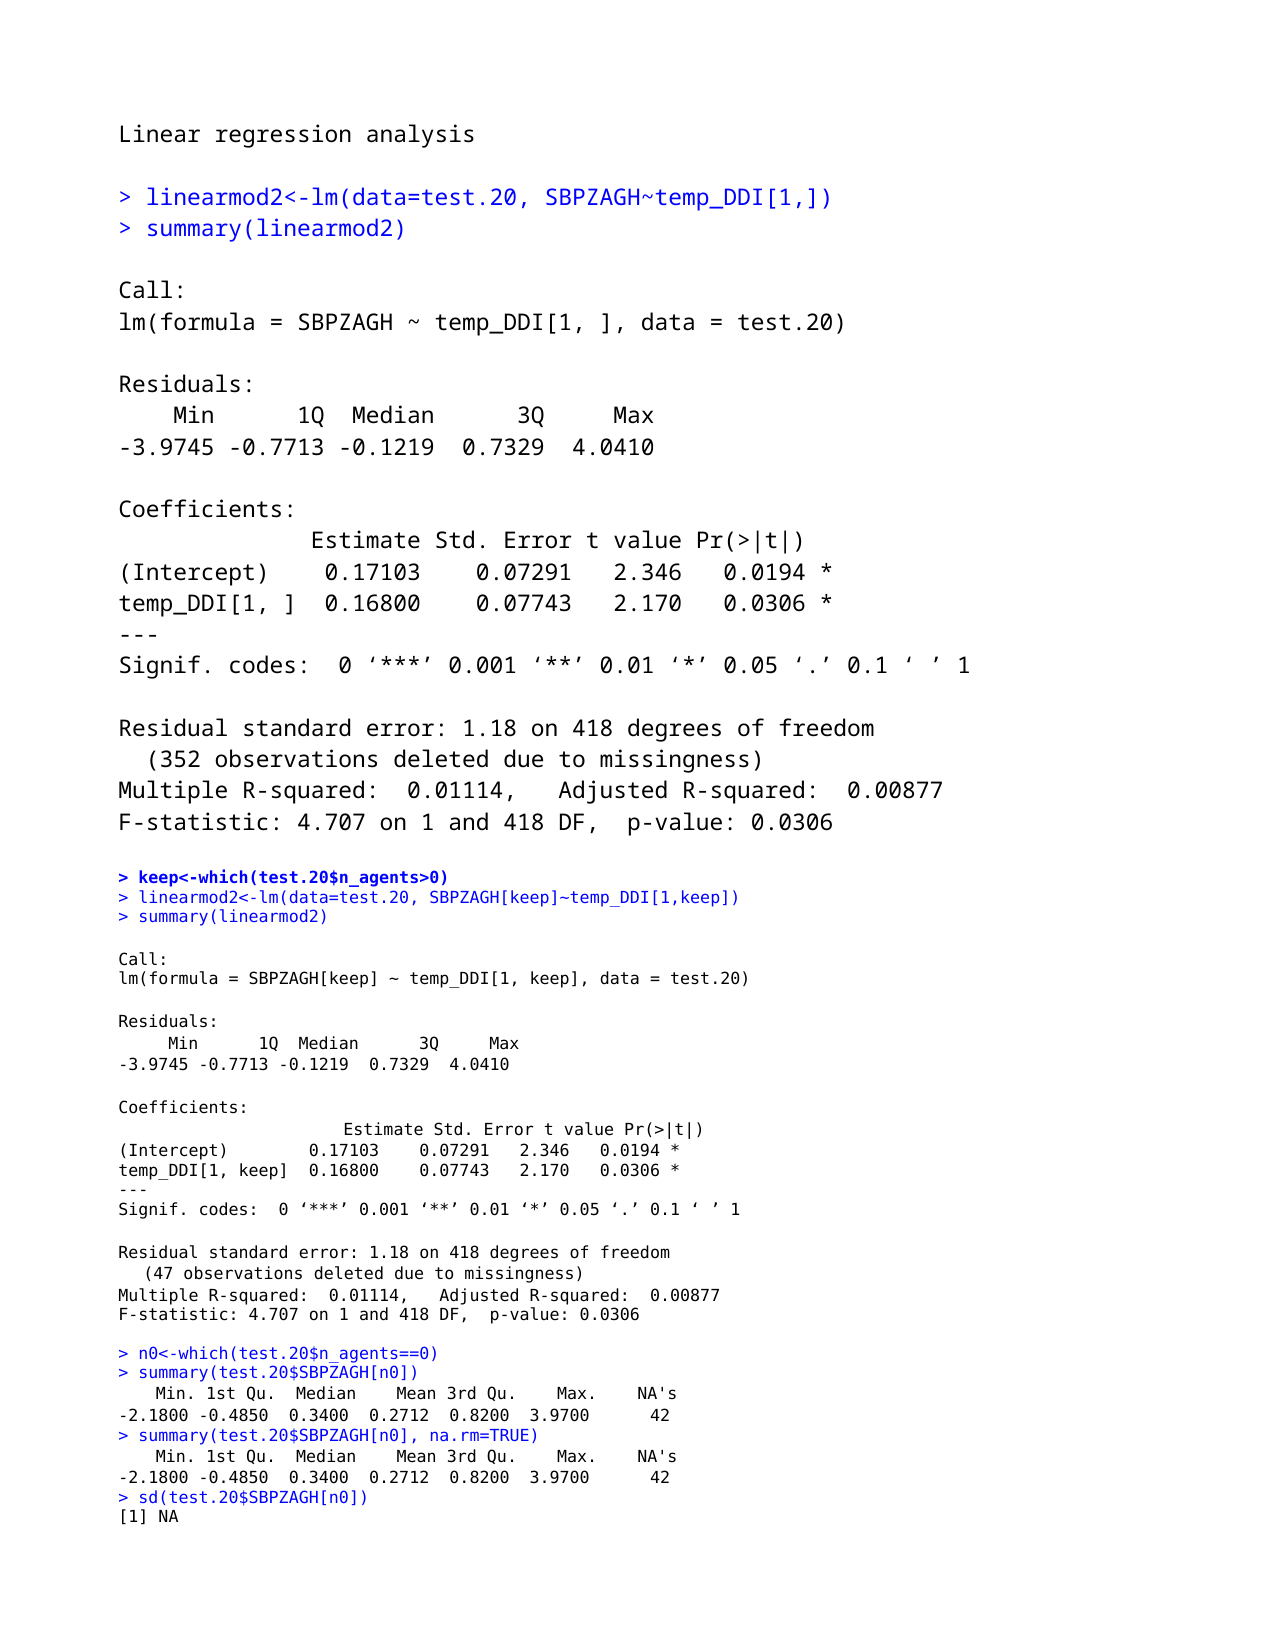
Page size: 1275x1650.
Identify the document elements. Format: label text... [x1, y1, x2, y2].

text temp_DDI[1, keep] 0.16800 0.07743 2.170 0.0306 * [118, 1161, 1157, 1180]
text (Intercept) 0.17103 0.07291 2.346 0.0194 * [118, 1141, 1157, 1161]
text Residuals: [118, 368, 1157, 399]
text > summary(linearmod2) [118, 212, 1157, 243]
text lm(formula = SBPZAGH ~ temp_DDI[1, ], data = test.20) [118, 306, 1157, 337]
text Multiple R-squared: 0.01114, Adjusted R-squared: 0.00877 [118, 1286, 1157, 1305]
text -3.9745 -0.7713 -0.1219 0.7329 4.0410 [118, 431, 1157, 462]
text Linear regression analysis [118, 118, 1157, 149]
text Min 1Q Median 3Q Max [118, 1032, 1157, 1055]
text > keep<-which(test.20$n_agents>0) [118, 868, 1157, 887]
text Min. 1st Qu. Median Mean 3rd Qu. Max. NA's [118, 1445, 1157, 1468]
text --- [118, 1180, 1157, 1199]
text > summary(test.20$SBPZAGH[n0], na.rm=TRUE) [118, 1425, 1157, 1445]
text Min. 1st Qu. Median Mean 3rd Qu. Max. NA's [118, 1382, 1157, 1406]
text --- [118, 618, 1157, 649]
text Signif. codes: 0 ‘***’ 0.001 ‘**’ 0.01 ‘*’ 0.05 ‘.’ 0.1 ‘ ’ 1 [118, 1199, 1157, 1219]
text temp_DDI[1, ] 0.16800 0.07743 2.170 0.0306 * [118, 587, 1157, 618]
text Multiple R-squared: 0.01114, Adjusted R-squared: 0.00877 [118, 774, 1157, 806]
text (Intercept) 0.17103 0.07291 2.346 0.0194 * [118, 556, 1157, 587]
text [1] NA [118, 1507, 1157, 1527]
text (47 observations deleted due to missingness) [118, 1262, 1157, 1286]
text Residual standard error: 1.18 on 418 degrees of freedom [118, 712, 1157, 743]
text -3.9745 -0.7713 -0.1219 0.7329 4.0410 [118, 1055, 1157, 1075]
text Residuals: [118, 1012, 1157, 1032]
text Residual standard error: 1.18 on 418 degrees of freedom [118, 1242, 1157, 1262]
text > n0<-which(test.20$n_agents==0) [118, 1344, 1157, 1363]
text Min 1Q Median 3Q Max [118, 399, 1157, 431]
text > linearmod2<-lm(data=test.20, SBPZAGH~temp_DDI[1,]) [118, 181, 1157, 212]
text Estimate Std. Error t value Pr(>|t|) [118, 1118, 1157, 1141]
text -2.1800 -0.4850 0.3400 0.2712 0.8200 3.9700 42 [118, 1468, 1157, 1488]
text F-statistic: 4.707 on 1 and 418 DF, p-value: 0.0306 [118, 806, 1157, 837]
text -2.1800 -0.4850 0.3400 0.2712 0.8200 3.9700 42 [118, 1406, 1157, 1425]
text > linearmod2<-lm(data=test.20, SBPZAGH[keep]~temp_DDI[1,keep]) [118, 887, 1157, 907]
text Coefficients: [118, 493, 1157, 524]
text Call: [118, 950, 1157, 969]
text > summary(test.20$SBPZAGH[n0]) [118, 1363, 1157, 1382]
text (352 observations deleted due to missingness) [118, 743, 1157, 774]
text lm(formula = SBPZAGH[keep] ~ temp_DDI[1, keep], data = test.20) [118, 969, 1157, 989]
text > summary(linearmod2) [118, 907, 1157, 926]
text Signif. codes: 0 ‘***’ 0.001 ‘**’ 0.01 ‘*’ 0.05 ‘.’ 0.1 ‘ ’ 1 [118, 649, 1157, 681]
text Estimate Std. Error t value Pr(>|t|) [118, 524, 1157, 556]
text Coefficients: [118, 1098, 1157, 1118]
text Call: [118, 274, 1157, 306]
text > sd(test.20$SBPZAGH[n0]) [118, 1488, 1157, 1507]
text F-statistic: 4.707 on 1 and 418 DF, p-value: 0.0306 [118, 1305, 1157, 1324]
